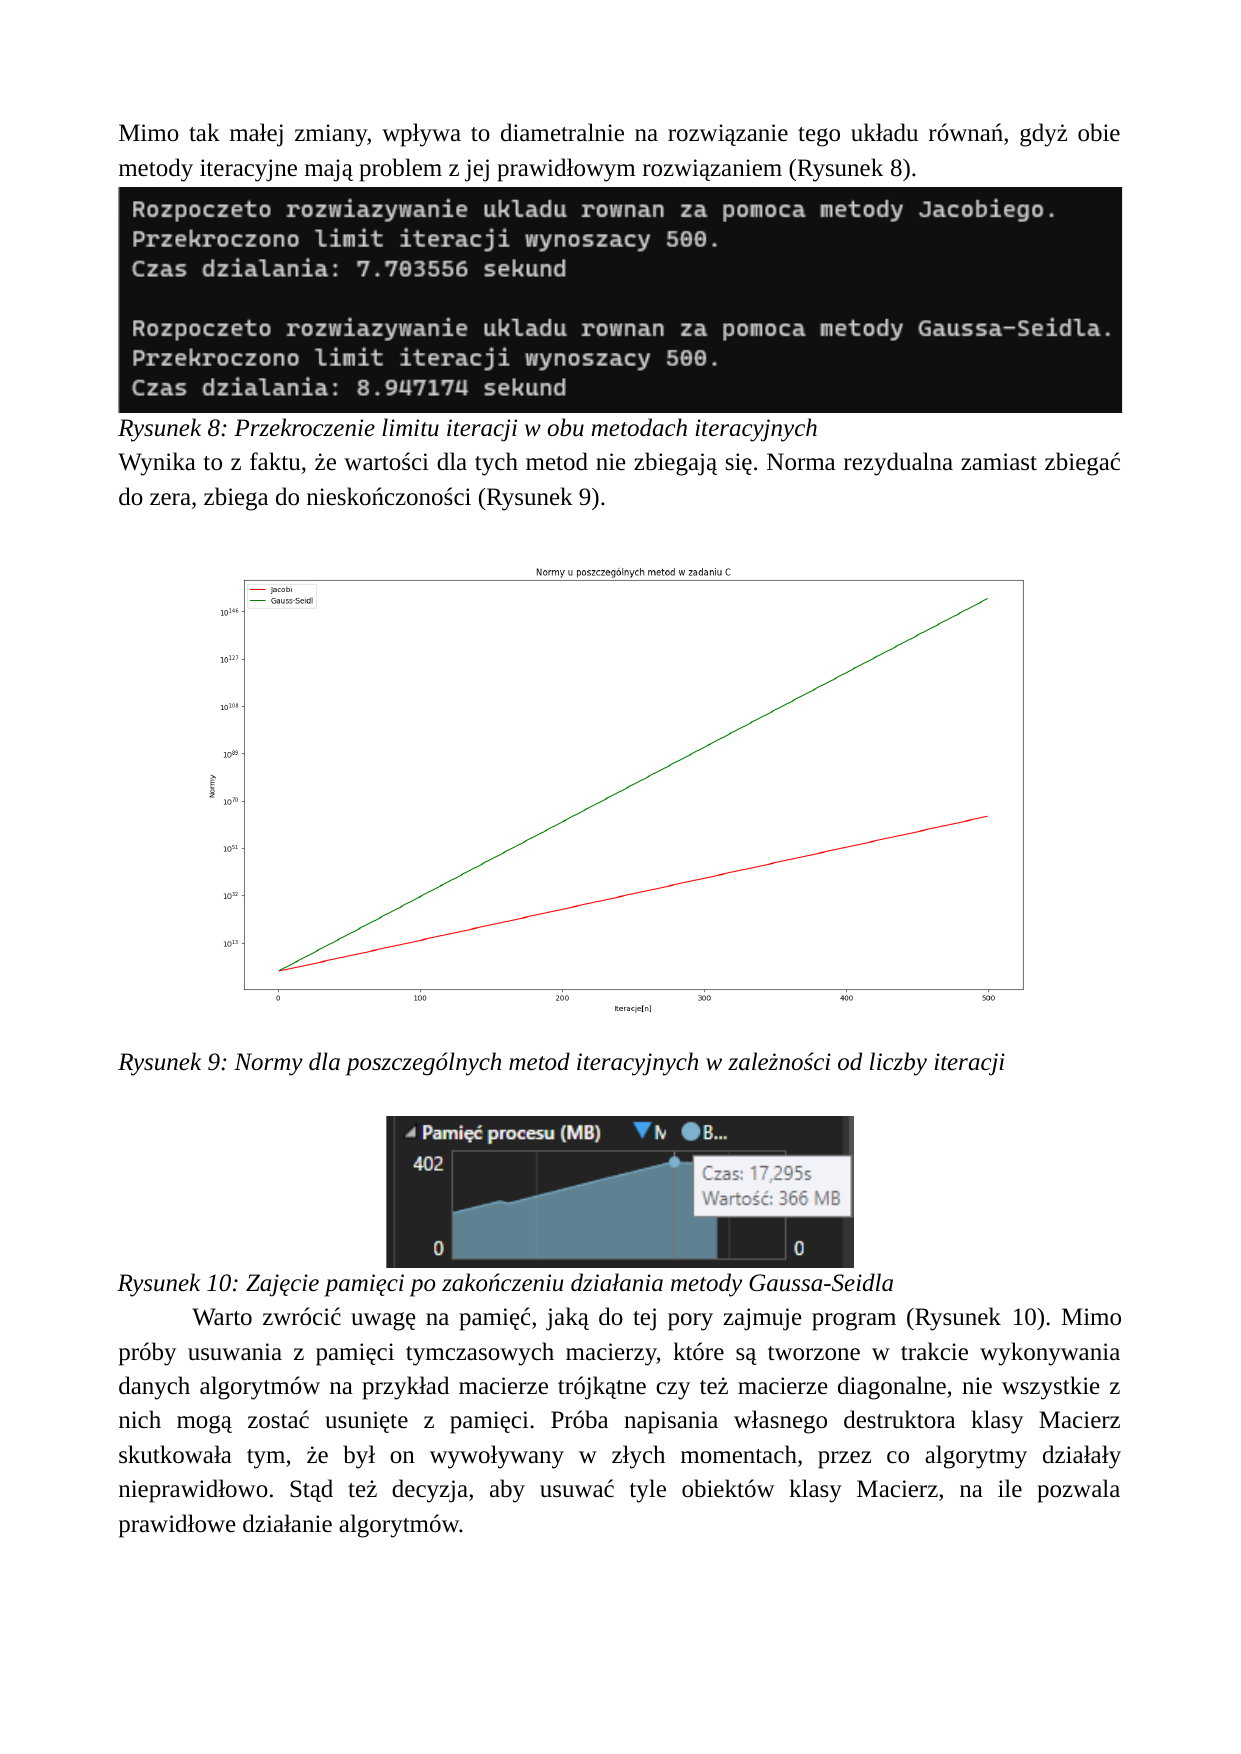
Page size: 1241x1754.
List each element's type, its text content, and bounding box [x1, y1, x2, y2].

text Warto zwrócić uwagę na pamięć, jaką do tej pory zajmuje program (Rysunek 10). Mimo próby usuwania z pamięci tymczasowych macierzy, które są tworzone w trakcie wykonywania danych algorytmów na przykład macierze trójkątne czy też macierze diagonalne, nie wszystkie z nich mogą zostać usunięte z pamięci. Próba napisania własnego destruktora klasy Macierz skutkowała tym, że był on wywoływany w złych momentach, przez co algorytmy działały nieprawidłowo. Stąd też decyzja, aby usuwać tyle obiektów klasy Macierz, na ile pozwala prawidłowe działanie algorytmów. [118, 1296, 1122, 1538]
picture [118, 187, 1123, 413]
text Wynika to z faktu, że wartości dla tych metod nie zbiegają się. Norma rezydualna zamiast zbiegać do zera, zbiega do nieskończoności (Rysunek 9). [118, 442, 1122, 511]
text Rysunek 10: Zajęcie pamięci po zakończeniu działania metody Gaussa-Seidla [117, 1129, 1123, 1296]
picture [118, 516, 1123, 1048]
picture [386, 1116, 854, 1268]
text Mimo tak małej zmiany, wpływa to diametralnie na rozwiązanie tego układu równań, gdyż obie metody iteracyjne mają problem z jej prawidłowym rozwiązaniem (Rysunek 8). [118, 118, 1122, 181]
text Rysunek 8: Przekroczenie limitu iteracji w obu metodach iteracyjnych [118, 413, 1122, 442]
text Rysunek 9: Normy dla poszczególnych metod iteracyjnych w zależności od liczby iteracji [118, 1048, 1122, 1076]
